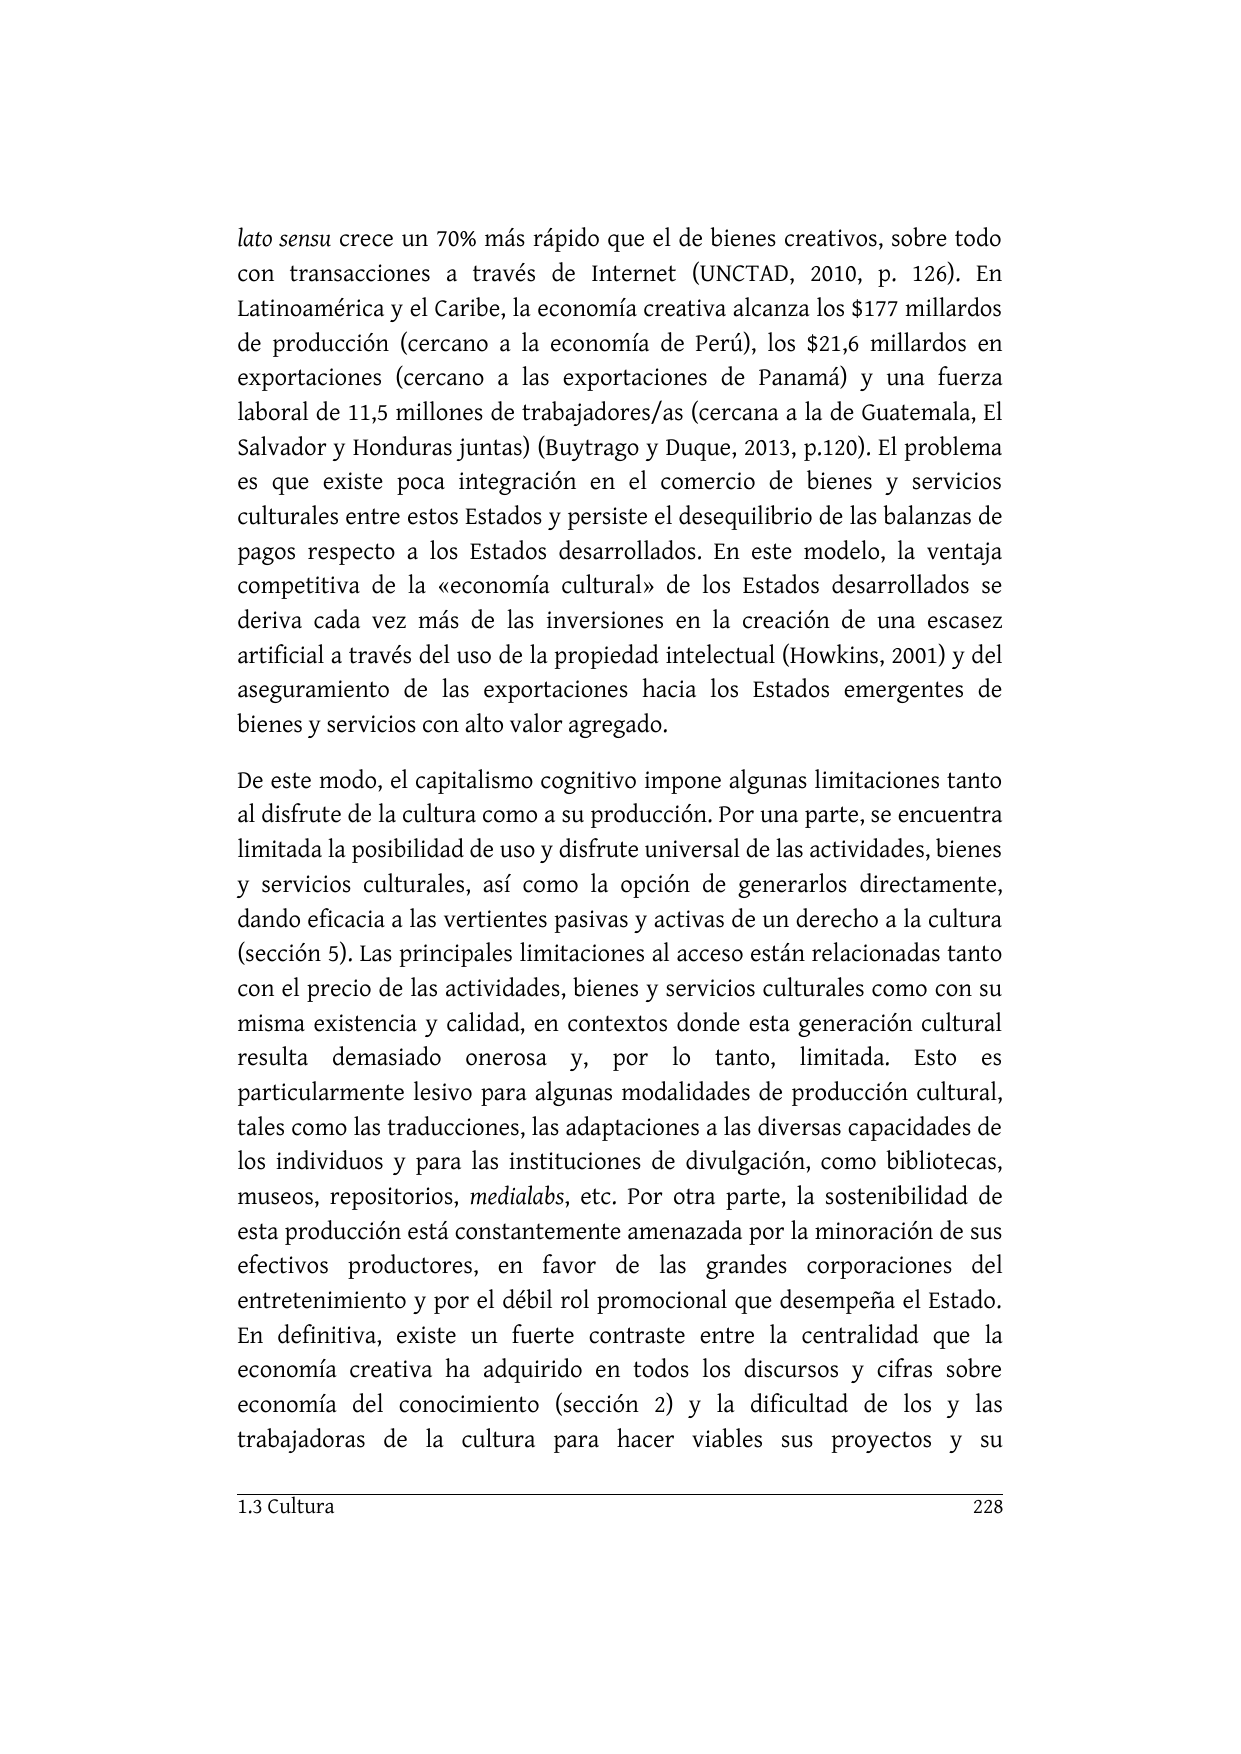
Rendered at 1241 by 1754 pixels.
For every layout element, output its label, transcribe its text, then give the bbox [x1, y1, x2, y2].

text De este modo, el capitalismo cognitivo impone algunas limitaciones tanto al disfrute de la cultura como a su producción. Por una parte, se encuentra limitada la posibilidad de uso y disfrute universal de las actividades, bienes y servicios culturales, así como la opción de generarlos directamente, dando eficacia a las vertientes pasivas y activas de un derecho a la cultura (sección 5). Las principales limitaciones al acceso están relacionadas tanto con el precio de las actividades, bienes y servicios culturales como con su misma existencia y calidad, en contextos donde esta generación cultural resulta demasiado onerosa y, por lo tanto, limitada. Esto es particularmente lesivo para algunas modalidades de producción cultural, tales como las traducciones, las adaptaciones a las diversas capacidades de los individuos y para las instituciones de divulgación, como bibliotecas, museos, repositorios, medialabs, etc. Por otra parte, la sostenibilidad de esta producción está constantemente amenazada por la minoración de sus efectivos productores, en favor de las grandes corporaciones del entretenimiento y por el débil rol promocional que desempeña el Estado. En definitiva, existe un fuerte contraste entre la centralidad que la economía creativa ha adquirido en todos los discursos y cifras sobre economía del conocimiento (sección 2) y la dificultad de los y las trabajadoras de la cultura para hacer viables sus proyectos y su [237, 766, 1003, 1454]
text lato sensu crece un 70% más rápido que el de bienes creativos, sobre todo con transacciones a través de Internet (UNCTAD, 2010, p. 126). En Latinoamérica y el Caribe, la economía creativa alcanza los $177 millardos de producción (cercano a la economía de Perú), los $21,6 millardos en exportaciones (cercano a las exportaciones de Panamá) y una fuerza laboral de 11,5 millones de trabajadores/as (cercana a la de Guatemala, El Salvador y Honduras juntas) (Buytrago y Duque, 2013, p.120). El problema es que existe poca integración en el comercio de bienes y servicios culturales entre estos Estados y persiste el desequilibrio de las balanzas de pagos respecto a los Estados desarrollados. En este modelo, la ventaja competitiva de la «economía cultural» de los Estados desarrollados se deriva cada vez más de las inversiones en la creación de una escasez artificial a través del uso de la propiedad intelectual (Howkins, 2001) y del aseguramiento de las exportaciones hacia los Estados emergentes de bienes y servicios con alto valor agregado. [237, 225, 1003, 739]
